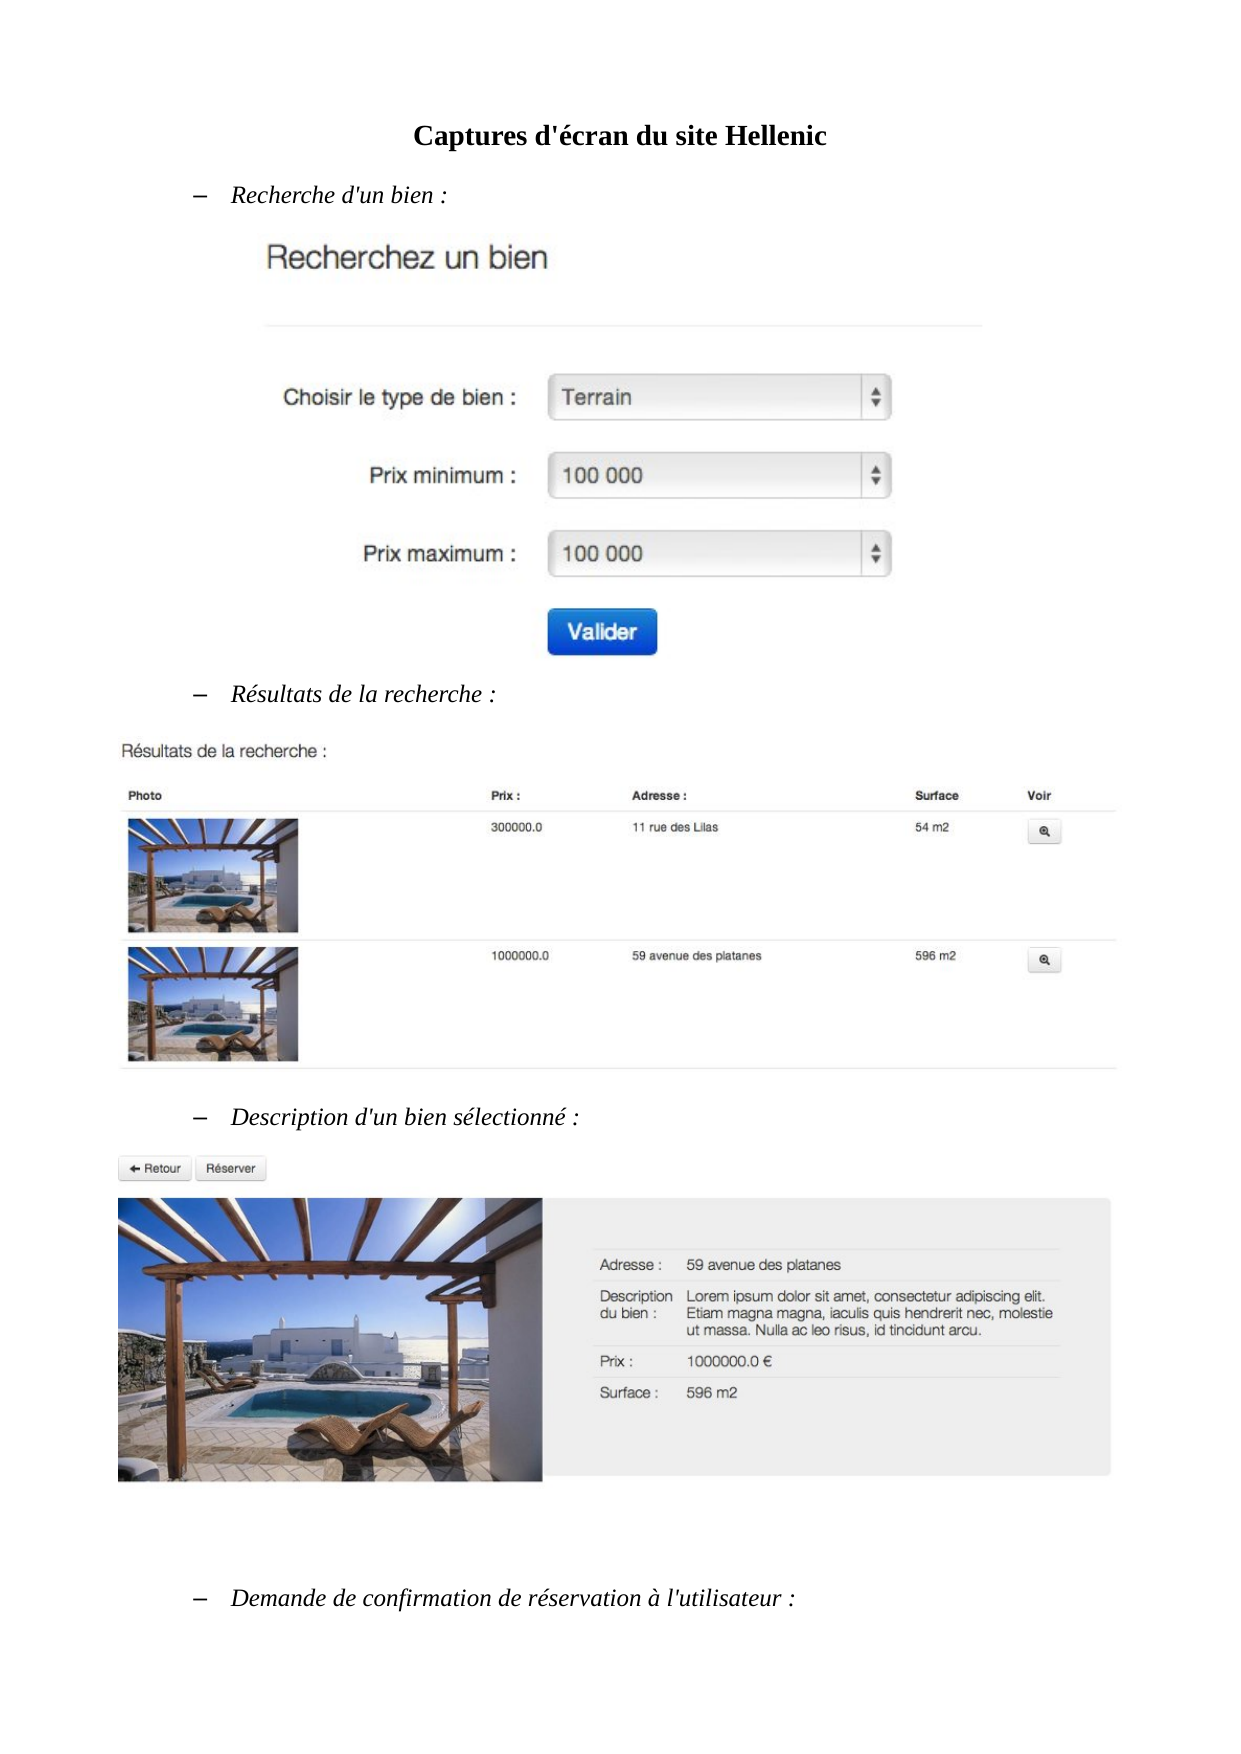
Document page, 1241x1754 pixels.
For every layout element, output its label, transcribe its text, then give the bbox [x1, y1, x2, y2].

picture [257, 233, 983, 679]
list Description d'un bien sélectionné : [193, 1102, 1122, 1131]
list Résultats de la recherche : [193, 209, 1122, 707]
picture [118, 736, 1122, 1074]
list Recherche d'un bien : [193, 180, 1122, 209]
picture [118, 1154, 1122, 1497]
list Demande de confirmation de réservation à l'utilisateur : [193, 1583, 1122, 1612]
text Captures d'écran du site Hellenic [118, 118, 1122, 152]
